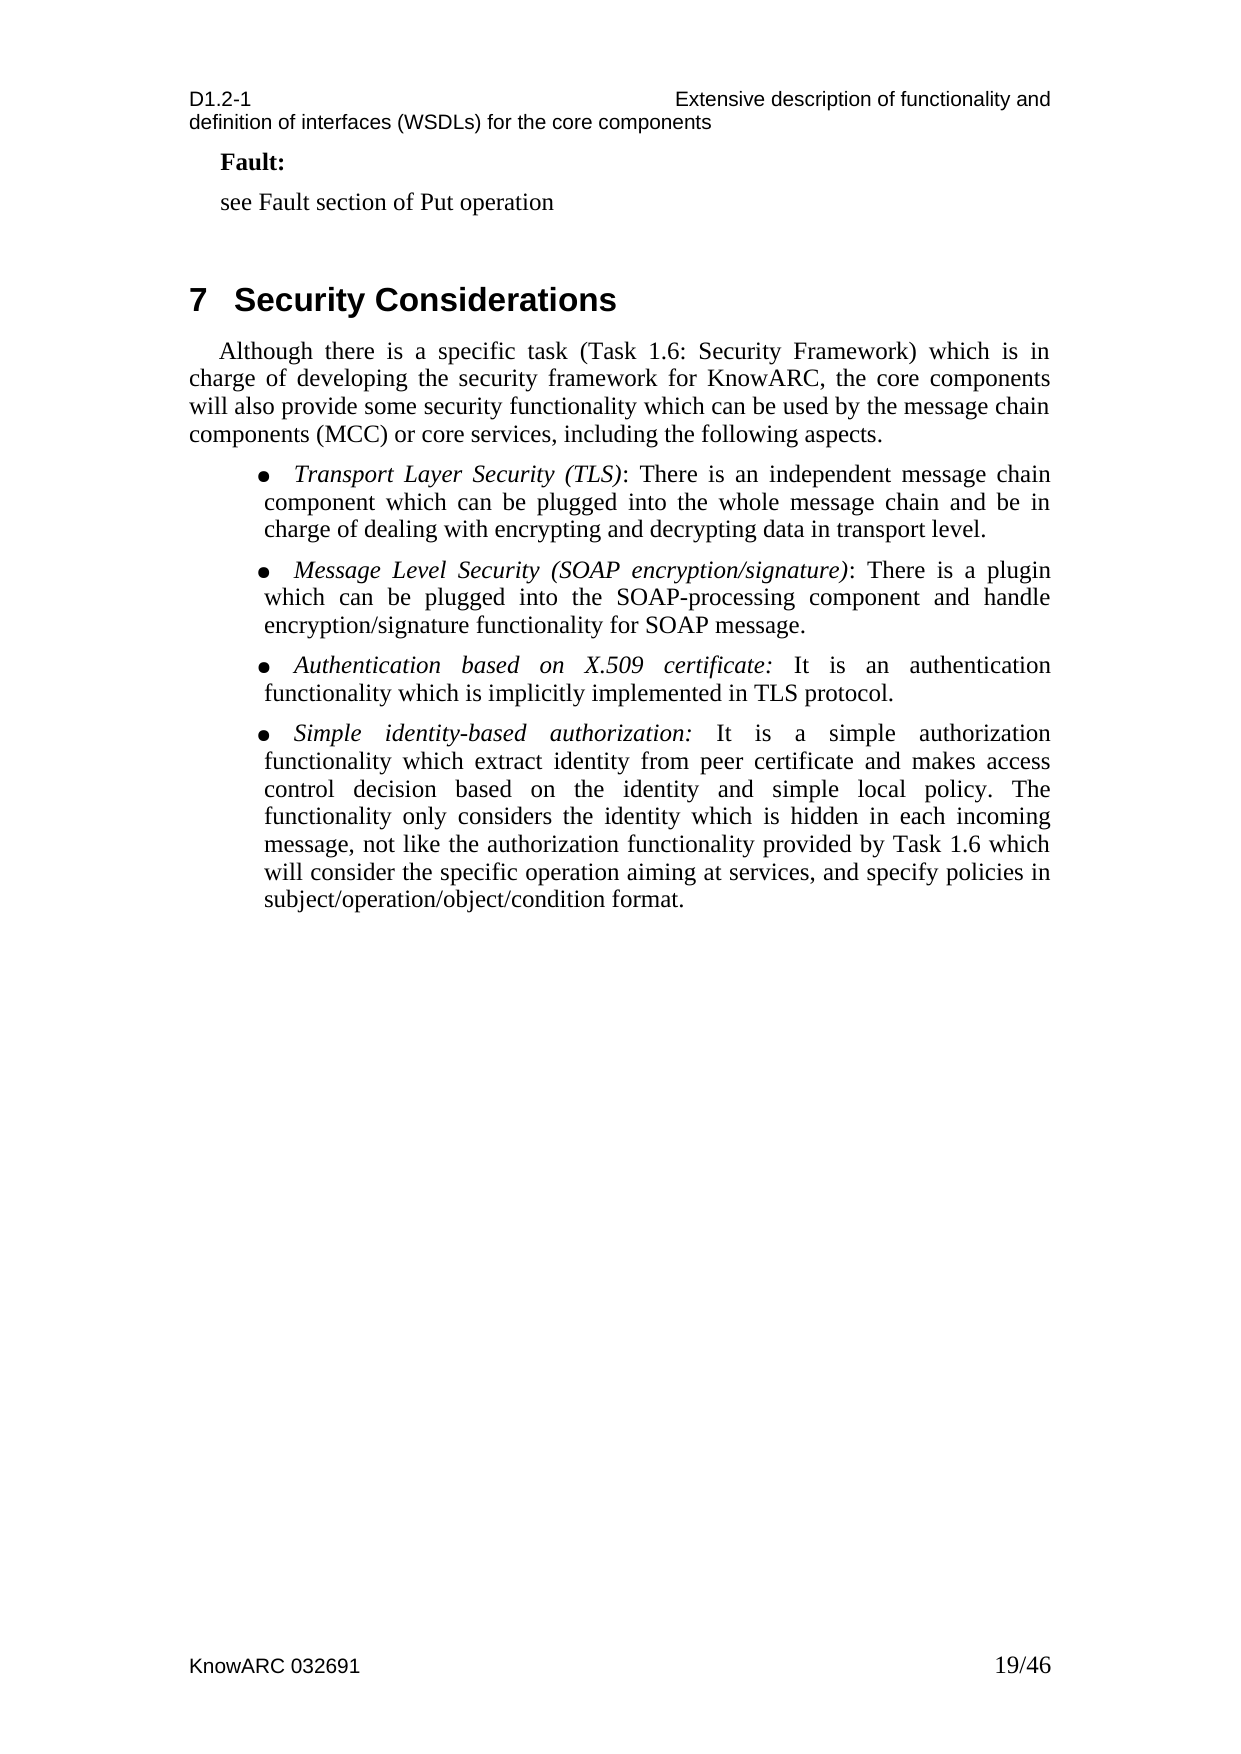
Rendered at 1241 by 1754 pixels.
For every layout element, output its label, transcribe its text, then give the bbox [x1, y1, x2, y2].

list Transport Layer Security (TLS): There is an independent message chain component which can be plugged into the whole message chain and be in charge of dealing with encrypting and decrypting data in transport level. [226, 460, 1051, 543]
list Simple identity-based authorization: It is a simple authorization functionality which extract identity from peer certificate and makes access control decision based on the identity and simple local policy. The functionality only considers the identity which is hidden in each incoming message, not like the authorization functionality provided by Task 1.6 which will consider the specific operation aiming at services, and specify policies in subject/operation/object/condition format. [226, 719, 1051, 913]
text Fault: [220, 148, 1051, 175]
text Although there is a specific task (Task 1.6: Security Framework) which is in charge of developing the security framework for KnowARC, the core components will also provide some security functionality which can be used by the message chain components (MCC) or core services, including the following aspects. [189, 337, 1051, 448]
text see Fault section of Put operation [220, 188, 1051, 216]
subtitle Security Considerations [189, 281, 1051, 318]
list Message Level Security (SOAP encryption/signature): There is a plugin which can be plugged into the SOAP-processing component and handle encryption/signature functionality for SOAP message. [226, 556, 1051, 639]
list Authentication based on X.509 certificate: It is an authentication functionality which is implicitly implemented in TLS protocol. [226, 651, 1051, 707]
